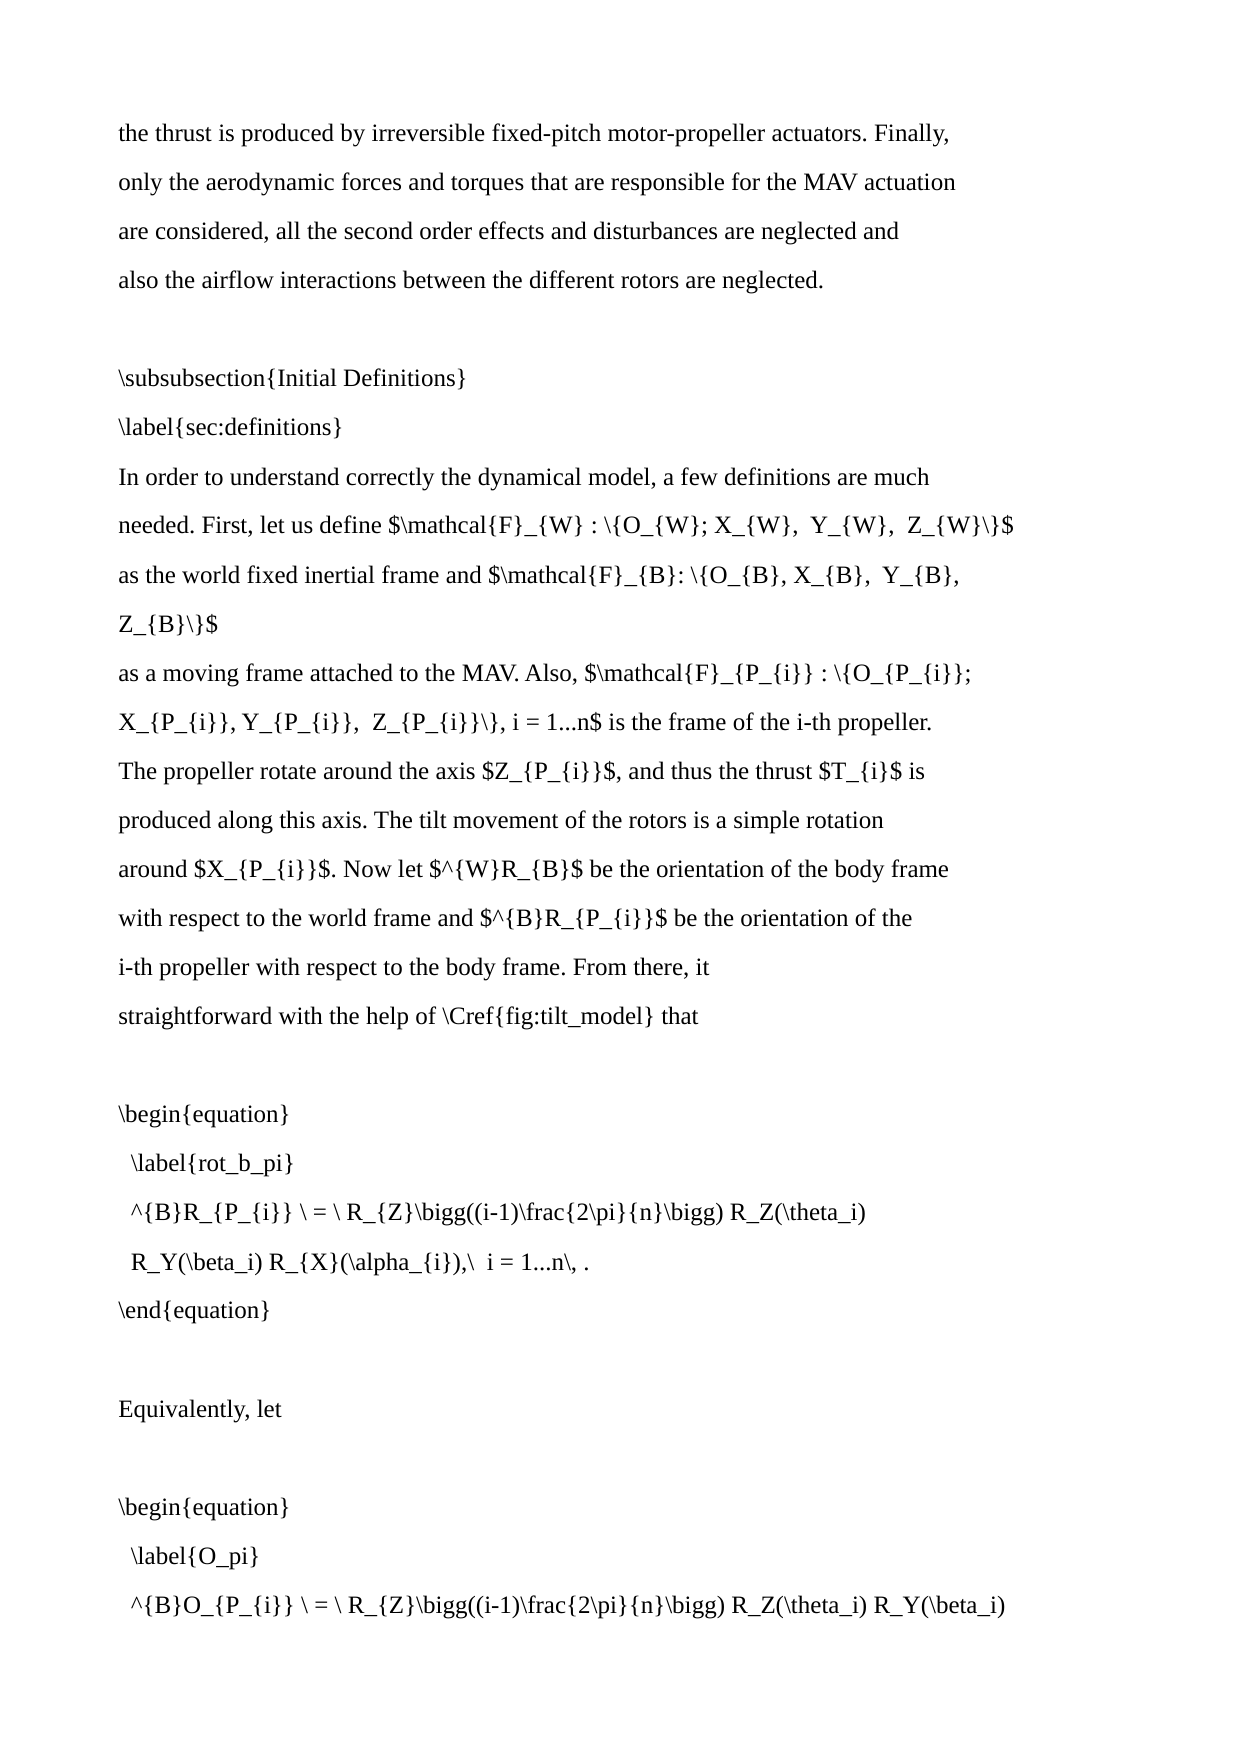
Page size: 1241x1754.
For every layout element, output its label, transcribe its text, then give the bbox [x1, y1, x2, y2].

text \label{O_pi} [118, 1541, 1122, 1570]
text are considered, all the second order effects and disturbances are neglected and [118, 216, 1122, 245]
text \subsubsection{Initial Definitions} [118, 363, 1122, 392]
text X_{P_{i}}, Y_{P_{i}}, Z_{P_{i}}\}, i = 1...n$ is the frame of the i-th propeller. [118, 707, 1122, 736]
text around $X_{P_{i}}$. Now let $^{W}R_{B}$ be the orientation of the body frame [118, 854, 1122, 883]
text the thrust is produced by irreversible fixed-pitch motor-propeller actuators. Finally, [118, 118, 1122, 147]
text \begin{equation} [118, 1492, 1122, 1521]
text Z_{B}\}$ [118, 609, 1122, 637]
text needed. First, let us define $\mathcal{F}_{W} : \{O_{W}; X_{W}, Y_{W}, Z_{W}\}$ [118, 511, 1122, 539]
text ^{B}R_{P_{i}} \ = \ R_{Z}\bigg((i-1)\frac{2\pi}{n}\bigg) R_Z(\theta_i) [118, 1197, 1122, 1226]
text In order to understand correctly the dynamical model, a few definitions are much [118, 462, 1122, 490]
text as the world fixed inertial frame and $\mathcal{F}_{B}: \{O_{B}, X_{B}, Y_{B}, [118, 560, 1122, 588]
text as a moving frame attached to the MAV. Also, $\mathcal{F}_{P_{i}} : \{O_{P_{i}}; [118, 658, 1122, 687]
text also the airflow interactions between the different rotors are neglected. [118, 265, 1122, 294]
text only the aerodynamic forces and torques that are responsible for the MAV actuation [118, 167, 1122, 196]
text straightforward with the help of \Cref{fig:tilt_model} that [118, 1001, 1122, 1030]
text Equivalently, let [118, 1394, 1122, 1422]
text \label{sec:definitions} [118, 412, 1122, 441]
text R_Y(\beta_i) R_{X}(\alpha_{i}),\ i = 1...n\, . [118, 1247, 1122, 1275]
text \begin{equation} [118, 1099, 1122, 1128]
text The propeller rotate around the axis $Z_{P_{i}}$, and thus the thrust $T_{i}$ is [118, 756, 1122, 785]
text \end{equation} [118, 1296, 1122, 1324]
text \label{rot_b_pi} [118, 1148, 1122, 1177]
text with respect to the world frame and $^{B}R_{P_{i}}$ be the orientation of the [118, 903, 1122, 932]
text produced along this axis. The tilt movement of the rotors is a simple rotation [118, 805, 1122, 834]
text ^{B}O_{P_{i}} \ = \ R_{Z}\bigg((i-1)\frac{2\pi}{n}\bigg) R_Z(\theta_i) R_Y(\beta_i) [118, 1590, 1122, 1619]
text i-th propeller with respect to the body frame. From there, it [118, 952, 1122, 981]
